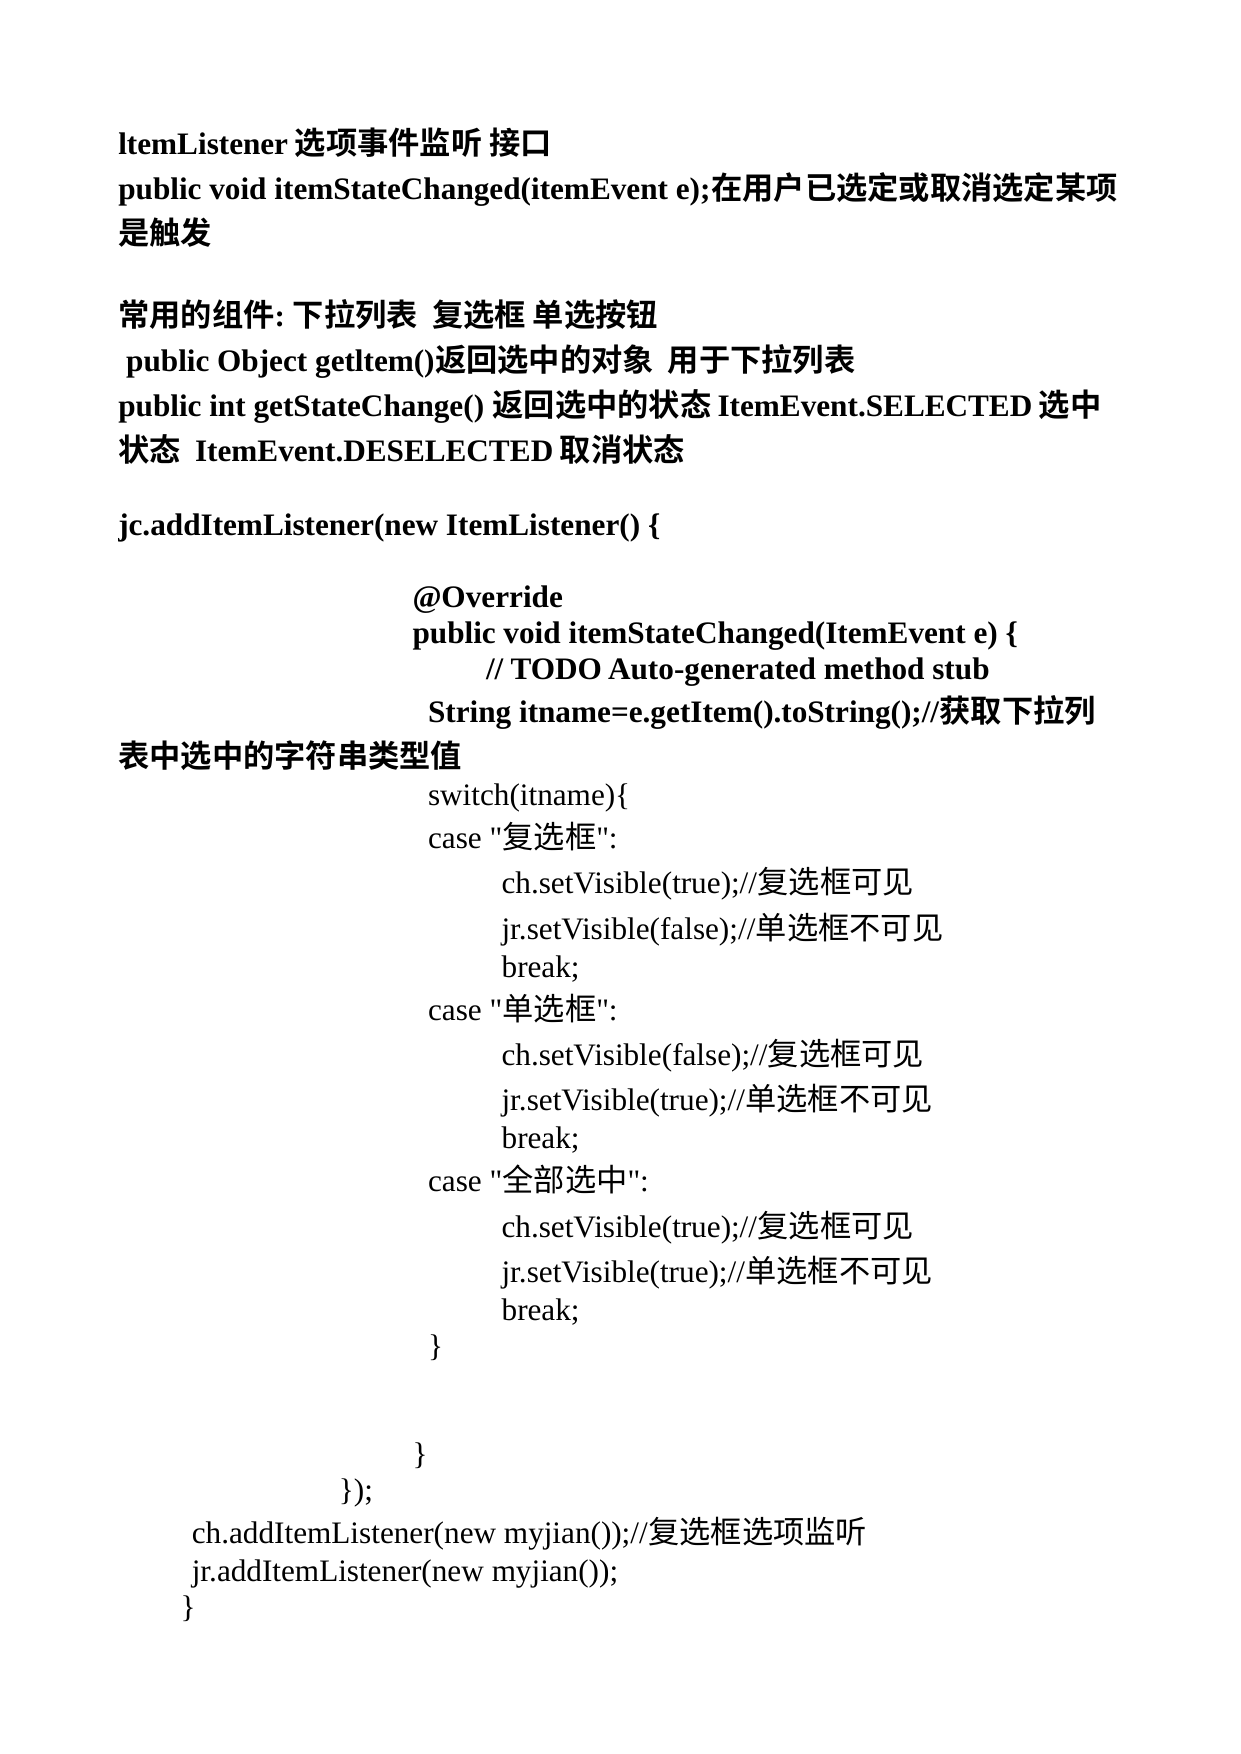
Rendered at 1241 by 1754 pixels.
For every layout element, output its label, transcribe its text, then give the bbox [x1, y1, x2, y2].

text ch.addItemListener(new myjian());//复选框选项监听 [118, 1507, 1122, 1552]
text public void itemStateChanged(itemEvent e);在用户已选定或取消选定某项是触发 [118, 163, 1122, 254]
text break; [118, 1120, 1122, 1156]
text jr.setVisible(false);//单选框不可见 [118, 903, 1122, 948]
text public int getStateChange() 返回选中的状态ItemEvent.SELECTED选中状态 ItemEvent.DESELECTED取消状态 [118, 380, 1122, 471]
text case "单选框": [118, 984, 1122, 1029]
text String itname=e.getItem().toString();//获取下拉列表中选中的字符串类型值 [118, 686, 1122, 777]
text case "全部选中": [118, 1156, 1122, 1201]
text } [118, 1435, 1122, 1471]
text ch.setVisible(true);//复选框可见 [118, 858, 1122, 903]
text } [118, 1588, 1122, 1624]
text } [118, 1327, 1122, 1363]
text jc.addItemListener(new ItemListener() { [118, 506, 1122, 542]
text jr.setVisible(true);//单选框不可见 [118, 1246, 1122, 1291]
text public Object getltem()返回选中的对象 用于下拉列表 [118, 335, 1122, 380]
text @Override [118, 578, 1122, 614]
text case "复选框": [118, 812, 1122, 858]
text 常用的组件: 下拉列表 复选框 单选按钮 [118, 290, 1122, 335]
text ch.setVisible(false);//复选框可见 [118, 1029, 1122, 1074]
text ltemListener选项事件监听 接口 [118, 118, 1122, 163]
text public void itemStateChanged(ItemEvent e) { [118, 614, 1122, 650]
text break; [118, 948, 1122, 984]
text jr.setVisible(true);//单选框不可见 [118, 1074, 1122, 1120]
text ch.setVisible(true);//复选框可见 [118, 1201, 1122, 1246]
text }); [118, 1471, 1122, 1507]
text jr.addItemListener(new myjian()); [118, 1552, 1122, 1588]
text // TODO Auto-generated method stub [118, 650, 1122, 686]
text switch(itname){ [118, 777, 1122, 812]
text break; [118, 1291, 1122, 1327]
